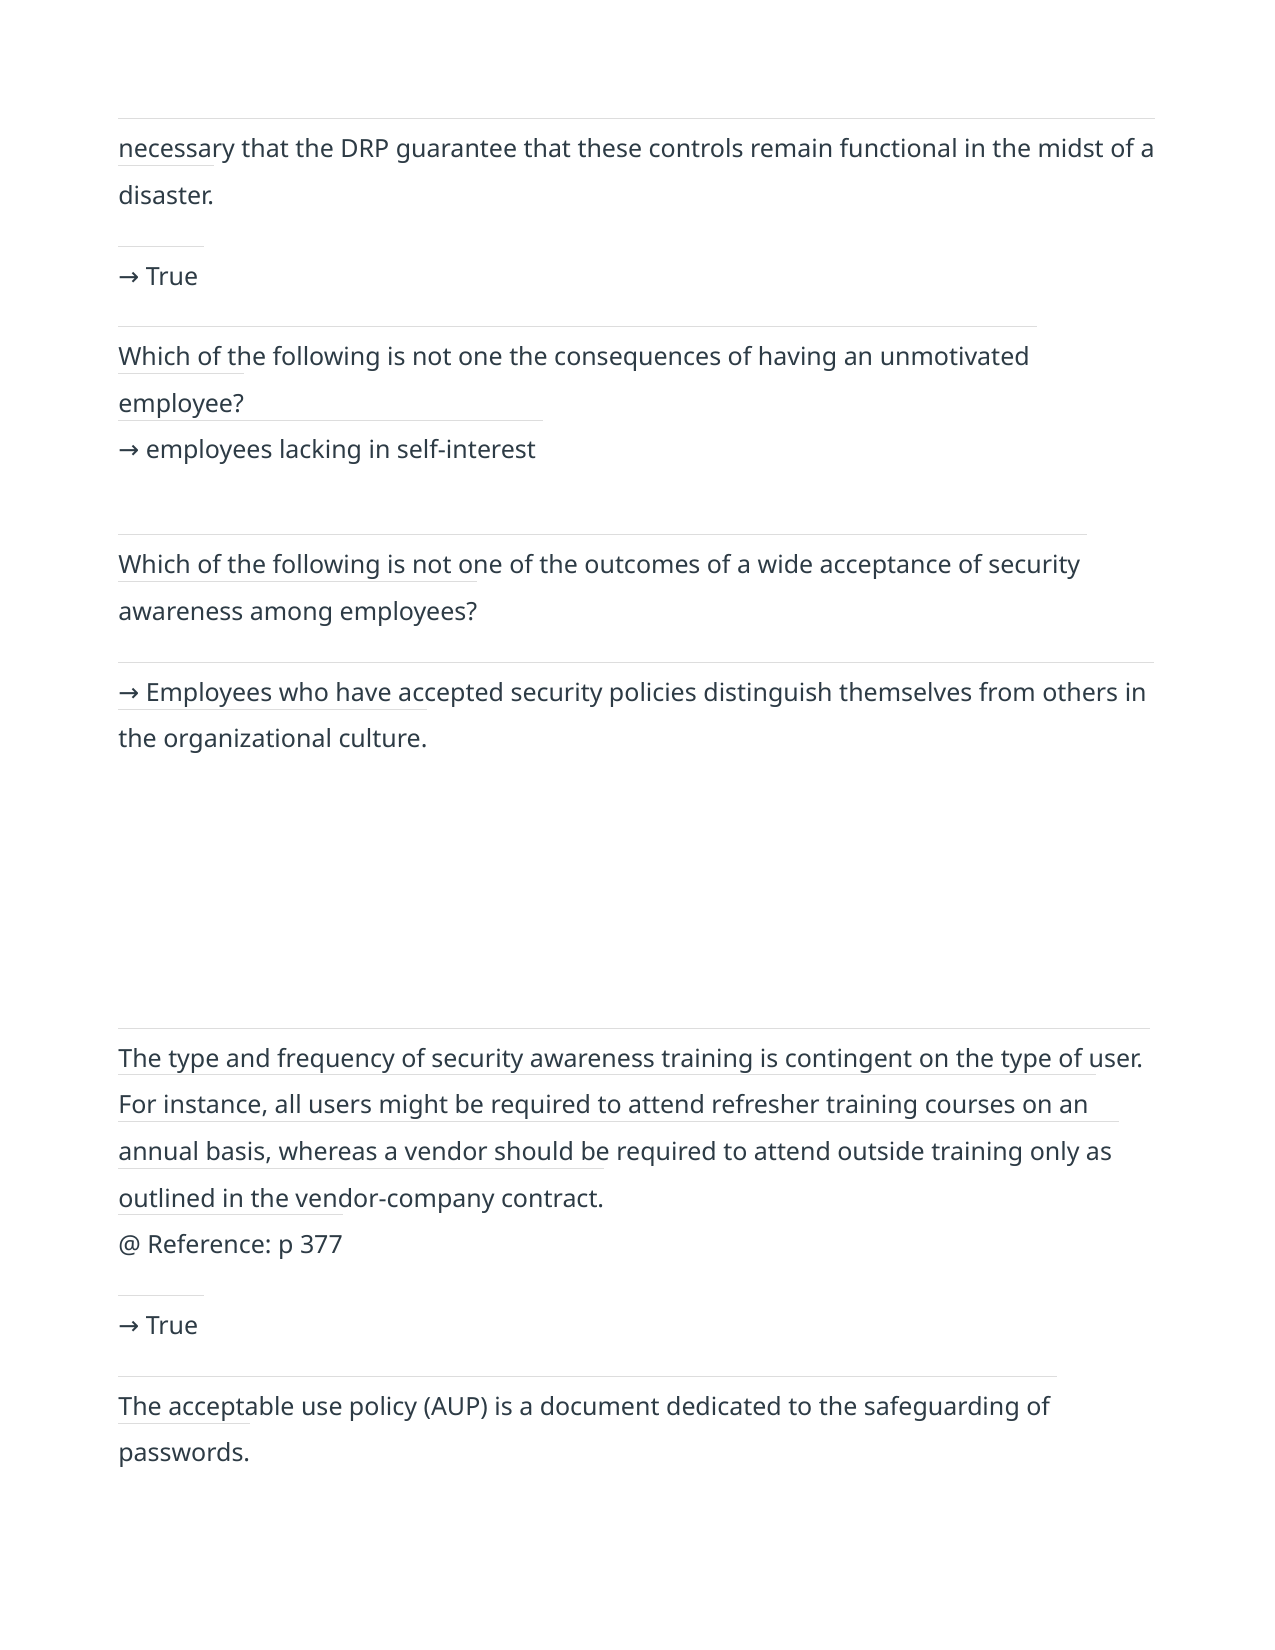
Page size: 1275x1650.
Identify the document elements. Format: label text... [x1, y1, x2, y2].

text The acceptable use policy (AUP) is a document dedicated to the safeguarding of passwords. [118, 1376, 1157, 1469]
text → employees lacking in self-interest [118, 419, 1157, 466]
text necessary that the DRP guarantee that these controls remain functional in the midst of a disaster. [118, 118, 1157, 211]
text → True [118, 1295, 1157, 1342]
text → Employees who have accepted security policies distinguish themselves from others in the organizational culture. [118, 662, 1157, 755]
text Which of the following is not one the consequences of having an unmotivated employee? [118, 326, 1157, 419]
text The type and frequency of security awareness training is contingent on the type of user. For instance, all users might be required to attend refresher training courses on an annual basis, whereas a vendor should be required to attend outside training only as outlined in the vendor-company contract. [118, 1028, 1157, 1214]
text → True [118, 246, 1157, 292]
text @ Reference: p 377 [118, 1214, 1157, 1261]
text Which of the following is not one of the outcomes of a wide acceptance of security awareness among employees? [118, 534, 1157, 628]
